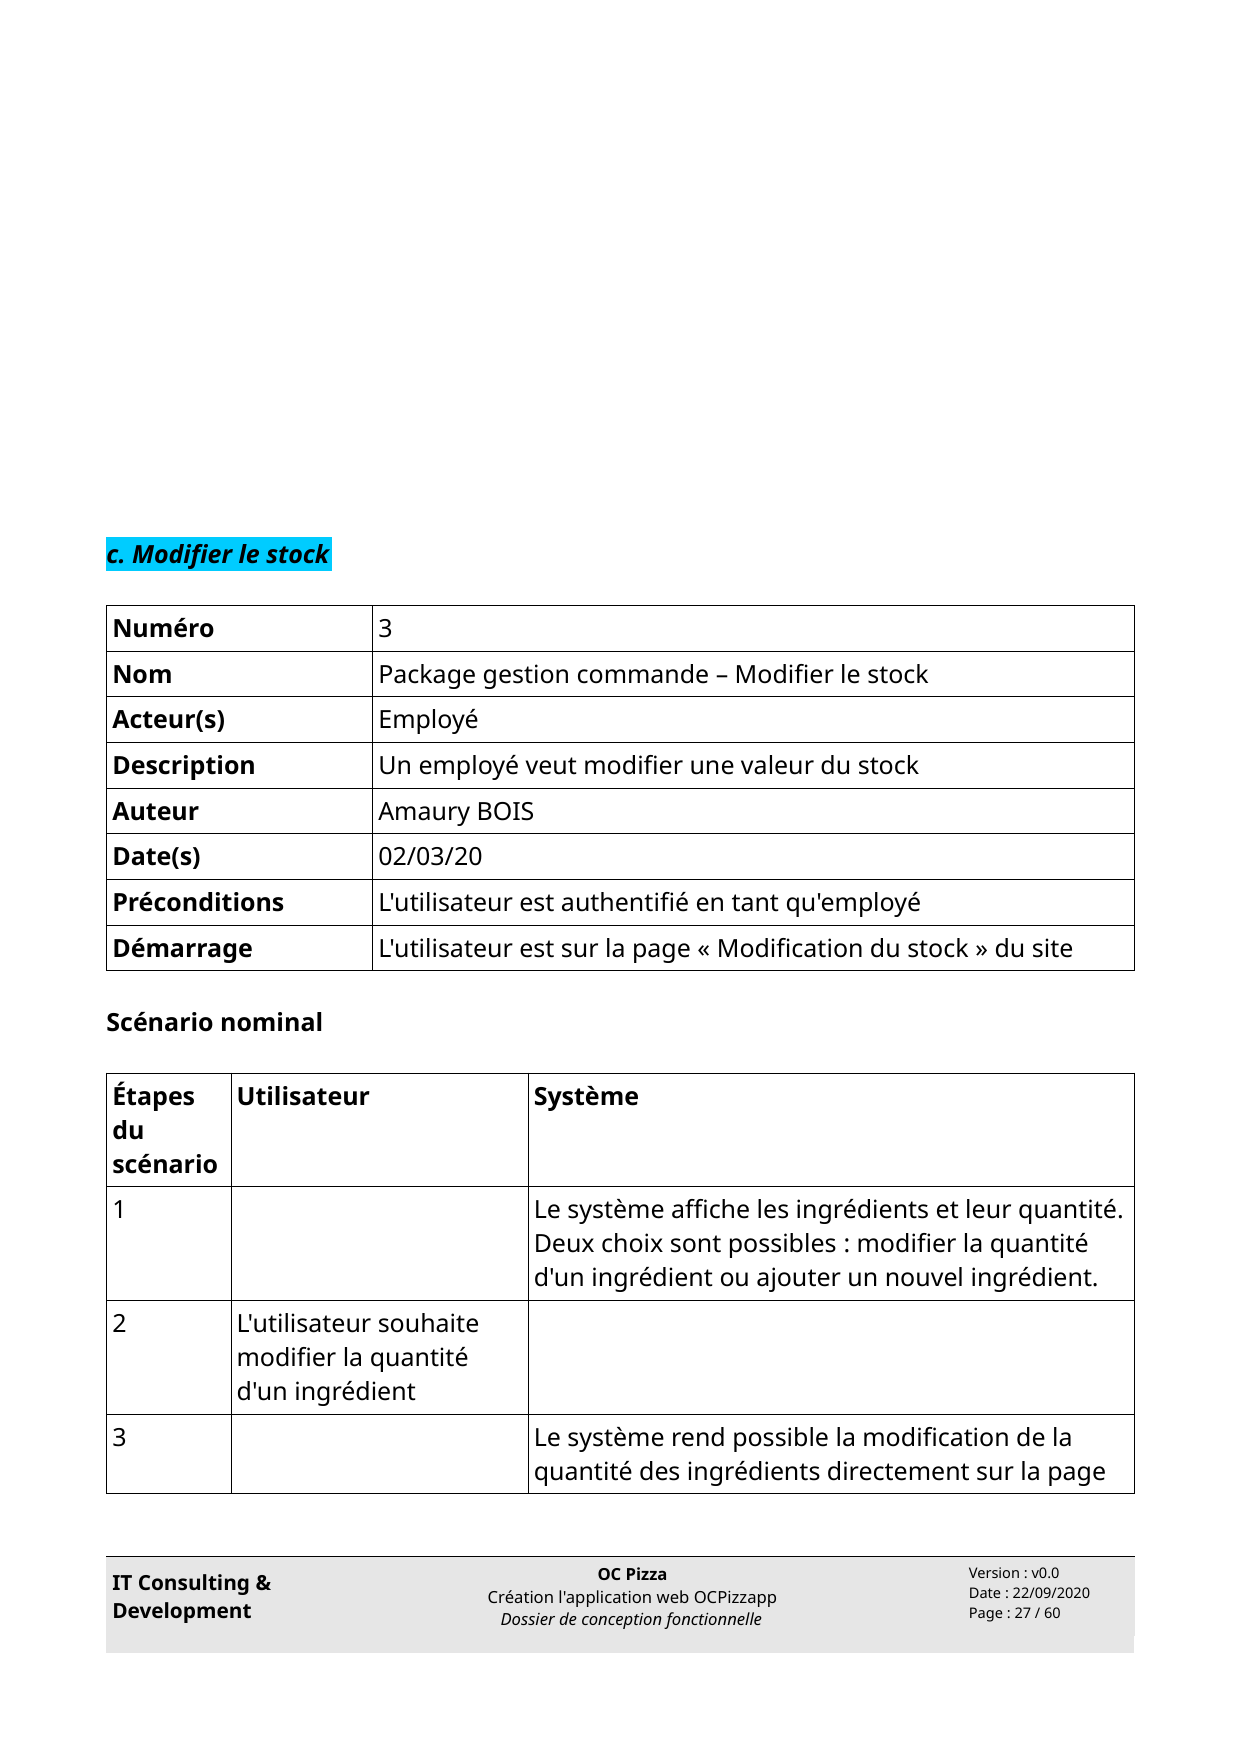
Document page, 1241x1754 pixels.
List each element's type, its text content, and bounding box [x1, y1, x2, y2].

table_cell Description [107, 743, 372, 788]
table_header 3 [373, 606, 1134, 651]
table_cell L'utilisateur est sur la page « Modification du stock » du site [373, 926, 1134, 970]
table_cell Démarrage [107, 926, 372, 970]
table_header Étapes du scénario [107, 1074, 231, 1186]
table_cell [529, 1301, 1134, 1414]
table_header Utilisateur [232, 1074, 528, 1186]
table_cell 2 [107, 1301, 231, 1414]
table_cell 1 [107, 1187, 231, 1300]
table_cell Le système rend possible la modification de la quantité des ingrédients directement sur la page [529, 1415, 1134, 1493]
table_cell Amaury BOIS [373, 789, 1134, 833]
table_cell [232, 1415, 528, 1493]
table_cell [232, 1187, 528, 1300]
table_cell Package gestion commande – Modifier le stock [373, 652, 1134, 696]
table_cell Date(s) [107, 834, 372, 879]
table_cell Auteur [107, 789, 372, 833]
table_cell Préconditions [107, 880, 372, 924]
table_cell Un employé veut modifier une valeur du stock [373, 743, 1134, 788]
text c. Modifier le stock [106, 537, 1134, 571]
text Scénario nominal [106, 1004, 1134, 1038]
table_cell 03/02/20 [373, 834, 1134, 879]
table_cell L'utilisateur est authentifié en tant qu'employé [373, 880, 1134, 924]
table_cell Le système affiche les ingrédients et leur quantité. Deux choix sont possibles : modifier la quantité d'un ingrédient ou ajouter un nouvel ingrédient. [529, 1187, 1134, 1300]
table_header Numéro [107, 606, 372, 651]
table_cell Acteur(s) [107, 697, 372, 742]
table_cell Nom [107, 652, 372, 696]
table_cell 3 [107, 1415, 231, 1493]
table_header Système [529, 1074, 1134, 1186]
table_cell L'utilisateur souhaite modifier la quantité d'un ingrédient [232, 1301, 528, 1414]
table_cell Employé [373, 697, 1134, 742]
